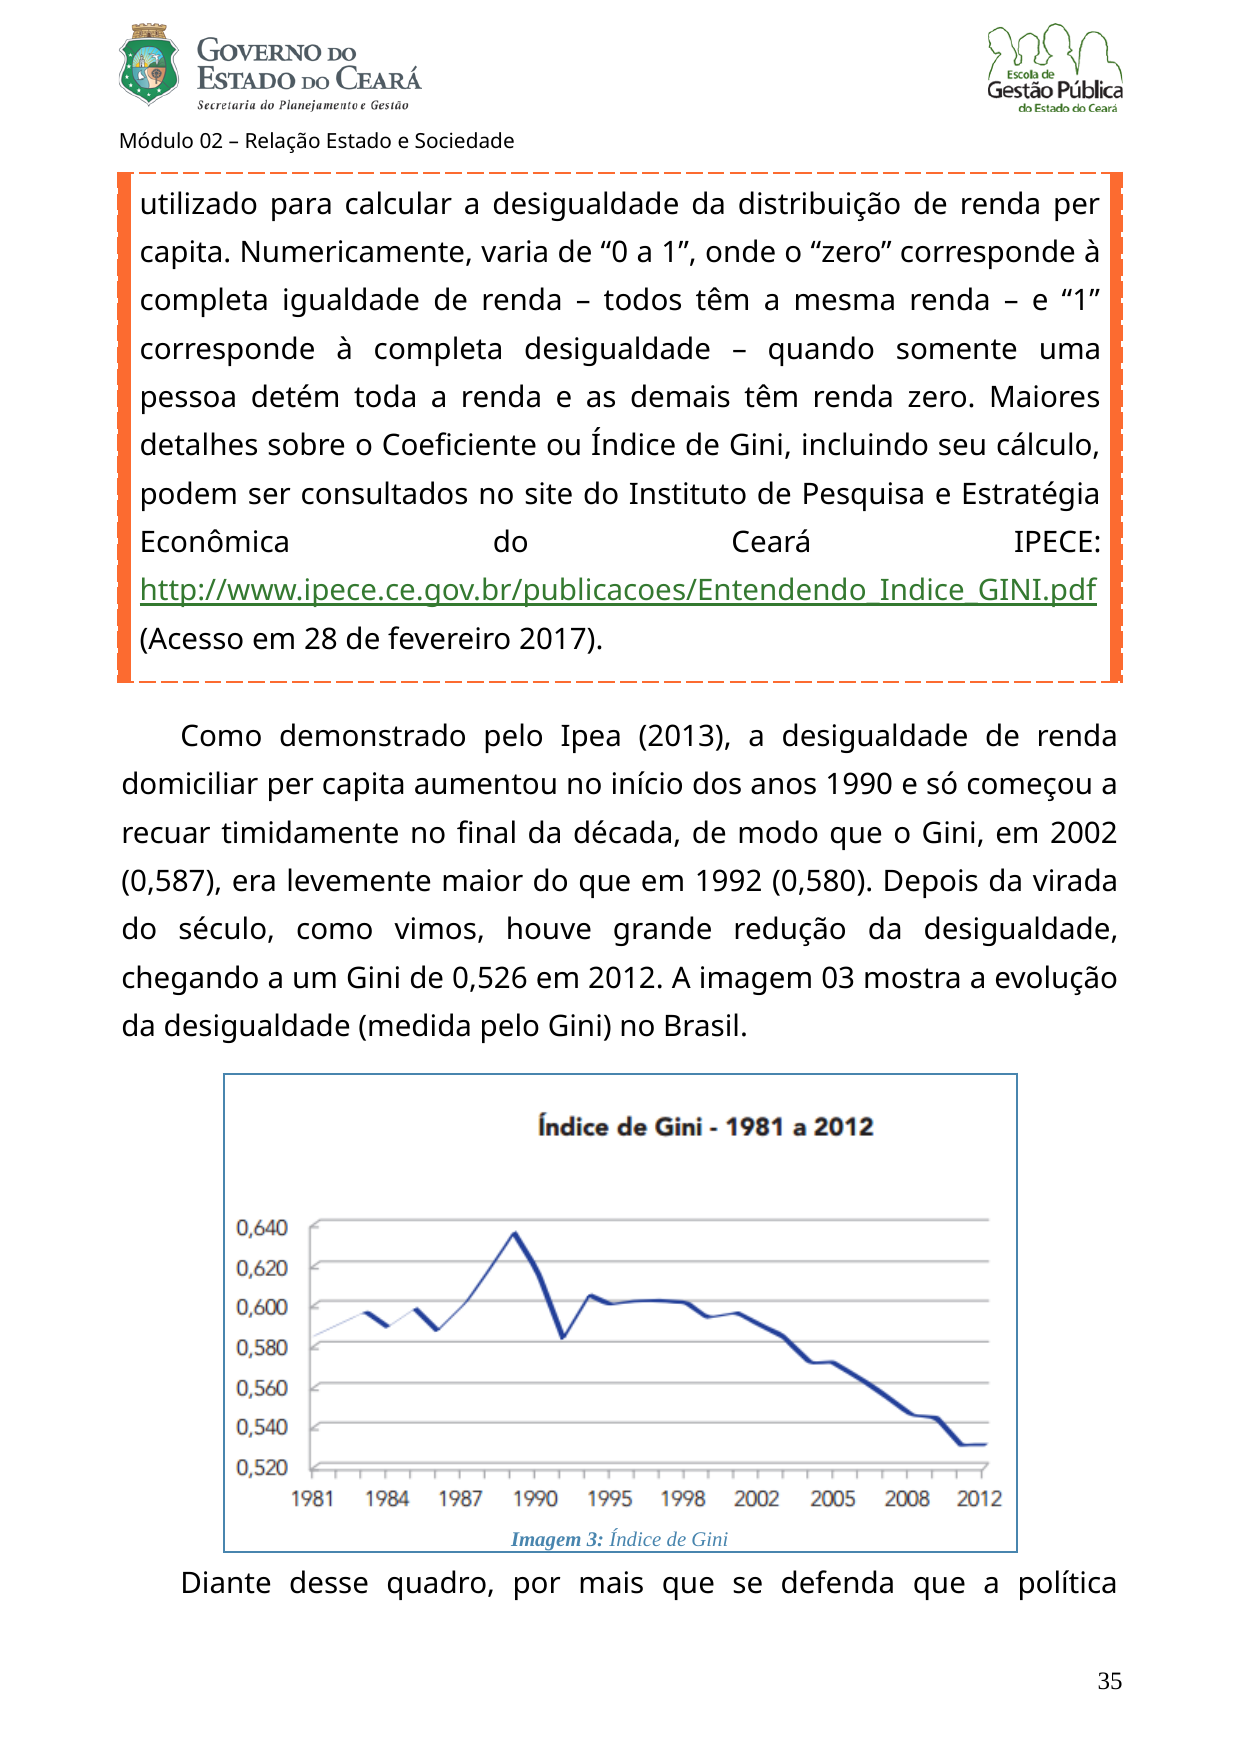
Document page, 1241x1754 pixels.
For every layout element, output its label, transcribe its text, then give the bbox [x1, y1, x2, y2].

text Imagem 3: Índice de Gini [225, 1522, 1016, 1551]
text Diante desse quadro, por mais que se defenda que a política [118, 1128, 1122, 1606]
picture [225, 1087, 1016, 1522]
text Como demonstrado pelo Ipea (2013), a desigualdade de renda domiciliar per capita aumentou no início dos anos 1990 e só começou a recuar timidamente no final da década, de modo que o Gini, em 2002 (0,587), era levemente maior do que em 1992 (0,580). Depois da virada do século, como vimos, houve grande redução da desigualdade, chegando a um Gini de 0,526 em 2012. A imagem 03 mostra a evolução da desigualdade (medida pelo Gini) no Brasil. [118, 712, 1122, 1045]
table_header [118, 174, 131, 681]
table_header utilizado para calcular a desigualdade da distribuição de renda per capita. Numericamente, varia de “0 a 1”, onde o “zero” corresponde à completa igualdade de renda – todos têm a mesma renda – e “1” corresponde à completa desigualdade – quando somente uma pessoa detém toda a renda e as demais têm renda zero. Maiores detalhes sobre o Coeficiente ou Índice de Gini, incluindo seu cálculo, podem ser consultados no site do Instituto de Pesquisa e Estratégia Econômica do Ceará IPECE: http://www.ipece.ce.gov.br/publicacoes/Entendendo_Indice_GINI.pdf (Acesso em 28 de fevereiro 2017). [131, 172, 1110, 681]
picture [118, 23, 1123, 112]
table_header [1110, 172, 1121, 681]
